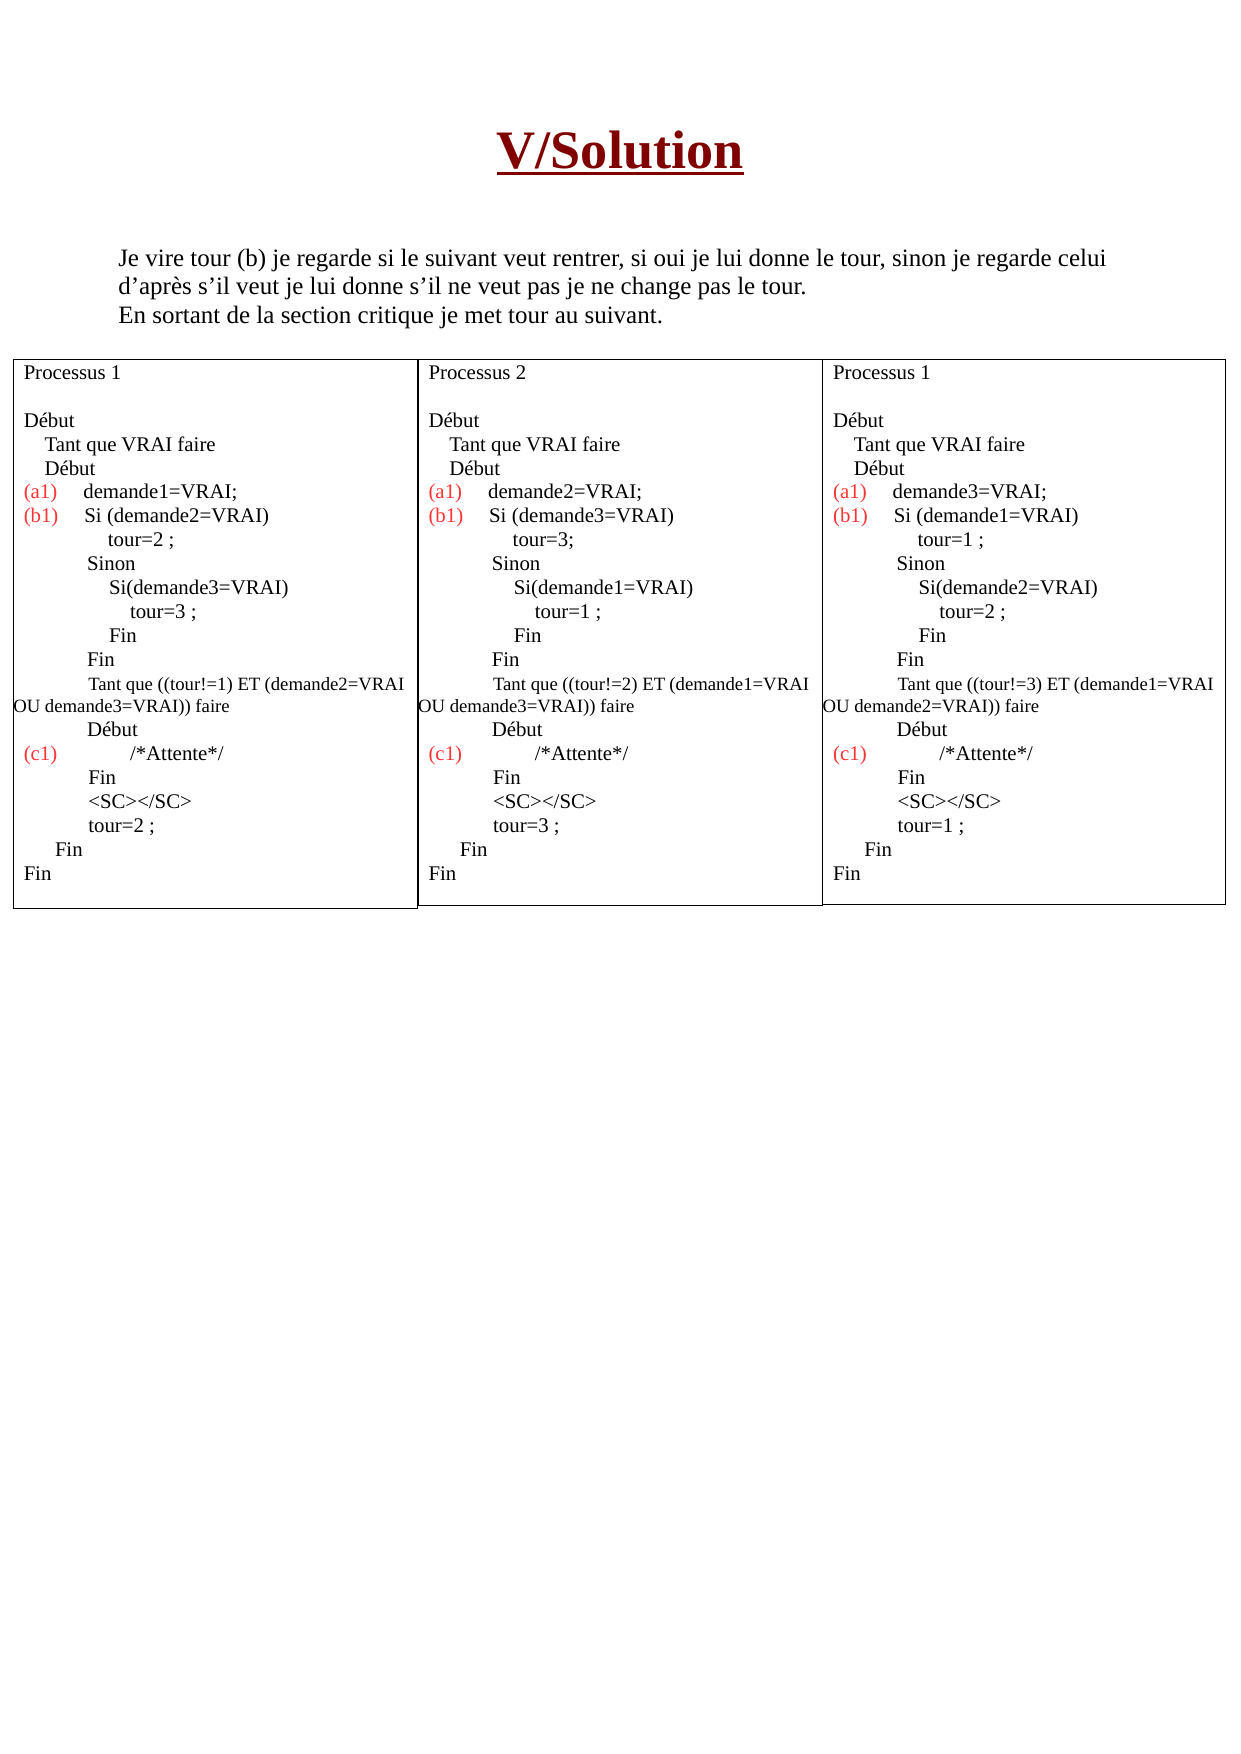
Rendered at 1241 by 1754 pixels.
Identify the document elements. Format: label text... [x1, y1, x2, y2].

text Je vire tour (b) je regarde si le suivant veut rentrer, si oui je lui donne le tour, sinon je regarde celui d’après s’il veut je lui donne s’il ne veut pas je ne change pas le tour. [118, 243, 1122, 300]
text V/Solution [118, 118, 1122, 180]
text En sortant de la section critique je met tour au suivant. [118, 300, 1122, 329]
